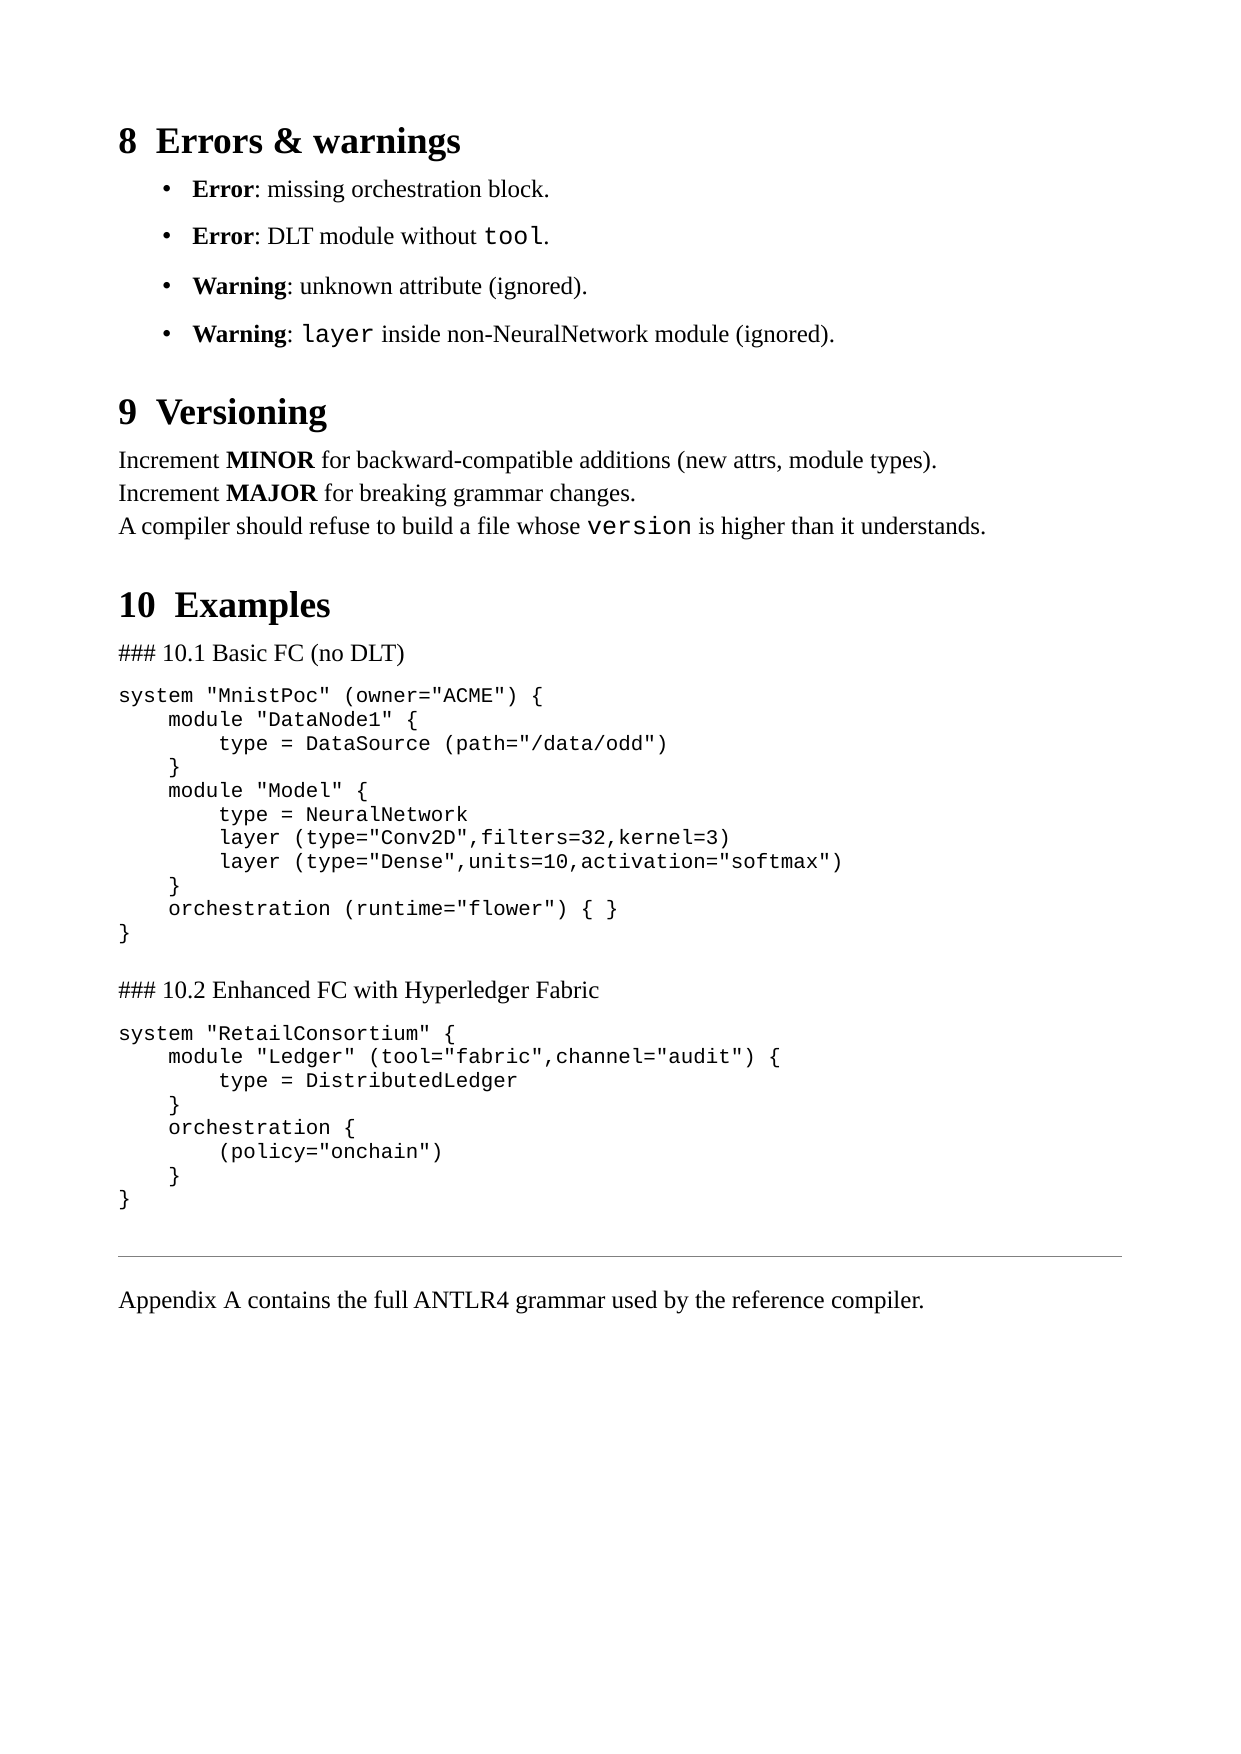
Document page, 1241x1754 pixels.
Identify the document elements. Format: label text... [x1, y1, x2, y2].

text ### 10.2 Enhanced FC with Hyperledger Fabric [118, 975, 1122, 1004]
text module "DataNode1" { [118, 709, 1122, 733]
text module "Ledger" (tool="fabric",channel="audit") { [118, 1046, 1122, 1070]
subtitle 9 Versioning [118, 390, 1122, 433]
list Error: missing orchestration block. [162, 174, 1122, 202]
text orchestration (runtime="flower") { } [118, 898, 1122, 922]
text system "MnistPoc" (owner="ACME") { [118, 686, 1122, 709]
text type = DataSource (path="/data/odd") [118, 733, 1122, 756]
list Warning: layer inside non‑NeuralNetwork module (ignored). [162, 319, 1122, 350]
text ### 10.1 Basic FC (no DLT) [118, 638, 1122, 667]
text Appendix A contains the full ANTLR4 grammar used by the reference compiler. [118, 1286, 1122, 1314]
text orchestration { [118, 1117, 1122, 1141]
text } [118, 1094, 1122, 1117]
text layer (type="Dense",units=10,activation="softmax") [118, 851, 1122, 875]
text } [118, 922, 1122, 946]
list Error: DLT module without tool. [162, 221, 1122, 252]
text } [118, 1188, 1122, 1212]
text system "RetailConsortium" { [118, 1023, 1122, 1046]
text type = NeuralNetwork [118, 804, 1122, 827]
text module "Model" { [118, 780, 1122, 804]
text layer (type="Conv2D",filters=32,kernel=3) [118, 827, 1122, 851]
text } [118, 1164, 1122, 1188]
list Warning: unknown attribute (ignored). [162, 271, 1122, 300]
subtitle 10 Examples [118, 582, 1122, 625]
text } [118, 756, 1122, 780]
text Increment MINOR for backward‑compatible additions (new attrs, module types). Increment MAJOR for breaking grammar changes. A compiler should refuse to build a file whose version is higher than it understands. [118, 445, 1122, 542]
text (policy="onchain") [118, 1141, 1122, 1164]
text } [118, 875, 1122, 898]
subtitle 8 Errors & warnings [118, 118, 1122, 161]
text type = DistributedLedger [118, 1070, 1122, 1094]
